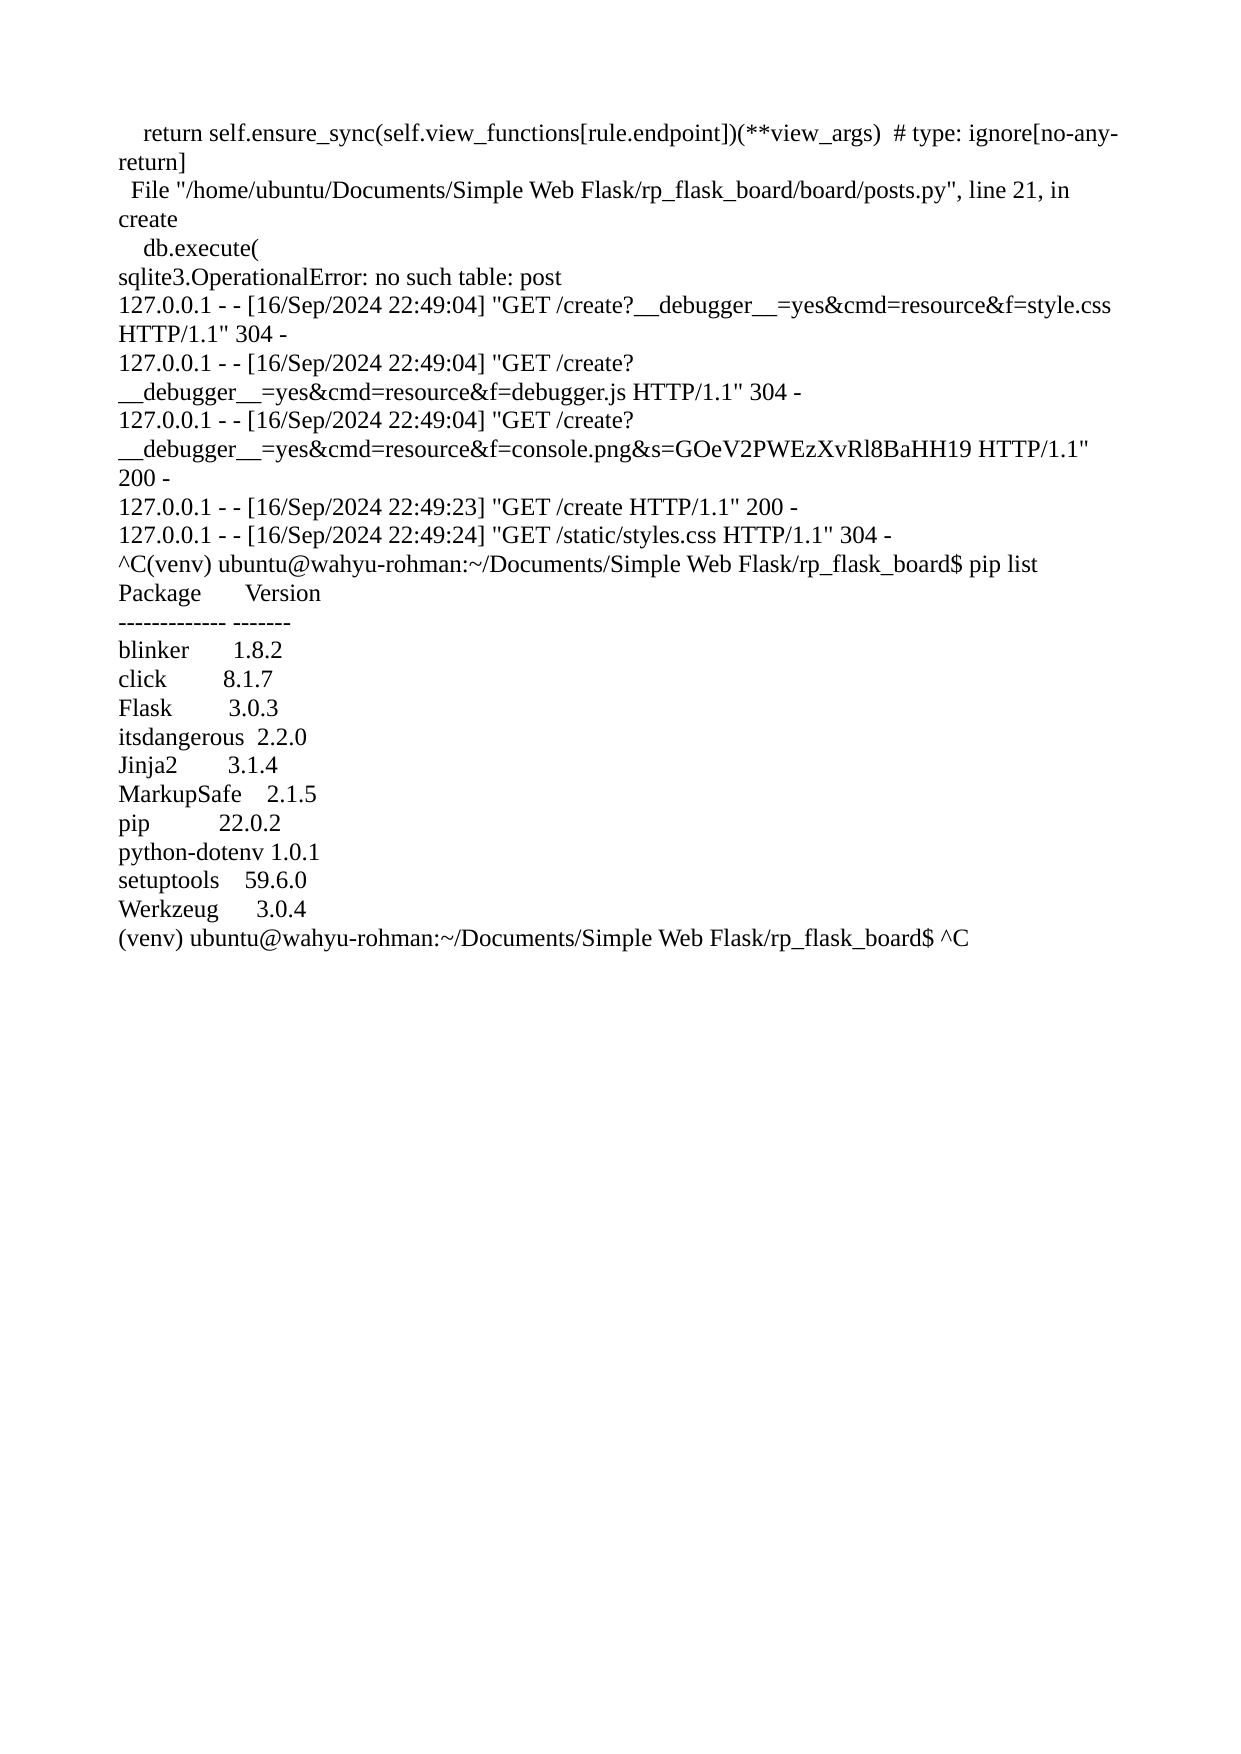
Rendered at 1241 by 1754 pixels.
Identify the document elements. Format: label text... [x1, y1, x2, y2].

text db.execute( [118, 233, 1122, 262]
text 127.0.0.1 - - [16/Sep/2024 22:49:23] "GET /create HTTP/1.1" 200 - [118, 492, 1122, 521]
text 127.0.0.1 - - [16/Sep/2024 22:49:04] "GET /create?__debugger__=yes&cmd=resource&f=style.css HTTP/1.1" 304 - [118, 291, 1122, 348]
text click 8.1.7 [118, 664, 1122, 693]
text python-dotenv 1.0.1 [118, 837, 1122, 866]
text return self.ensure_sync(self.view_functions[rule.endpoint])(**view_args) # type: ignore[no-any-return] [118, 118, 1122, 176]
text blinker 1.8.2 [118, 636, 1122, 664]
text 127.0.0.1 - - [16/Sep/2024 22:49:24] "GET /static/styles.css HTTP/1.1" 304 - [118, 521, 1122, 549]
text File "/home/ubuntu/Documents/Simple Web Flask/rp_flask_board/board/posts.py", line 21, in create [118, 176, 1122, 233]
text MarkupSafe 2.1.5 [118, 779, 1122, 808]
text 127.0.0.1 - - [16/Sep/2024 22:49:04] "GET /create?__debugger__=yes&cmd=resource&f=console.png&s=GOeV2PWEzXvRl8BaHH19 HTTP/1.1" 200 - [118, 406, 1122, 492]
text Flask 3.0.3 [118, 693, 1122, 722]
text Werkzeug 3.0.4 [118, 894, 1122, 923]
text sqlite3.OperationalError: no such table: post [118, 262, 1122, 291]
text itsdangerous 2.2.0 [118, 722, 1122, 751]
text (venv) ubuntu@wahyu-rohman:~/Documents/Simple Web Flask/rp_flask_board$ ^C [118, 923, 1122, 952]
text pip 22.0.2 [118, 808, 1122, 837]
text setuptools 59.6.0 [118, 866, 1122, 894]
text Jinja2 3.1.4 [118, 751, 1122, 779]
text 127.0.0.1 - - [16/Sep/2024 22:49:04] "GET /create?__debugger__=yes&cmd=resource&f=debugger.js HTTP/1.1" 304 - [118, 348, 1122, 406]
text Package Version [118, 578, 1122, 607]
text ------------- ------- [118, 607, 1122, 636]
text ^C(venv) ubuntu@wahyu-rohman:~/Documents/Simple Web Flask/rp_flask_board$ pip list [118, 549, 1122, 578]
